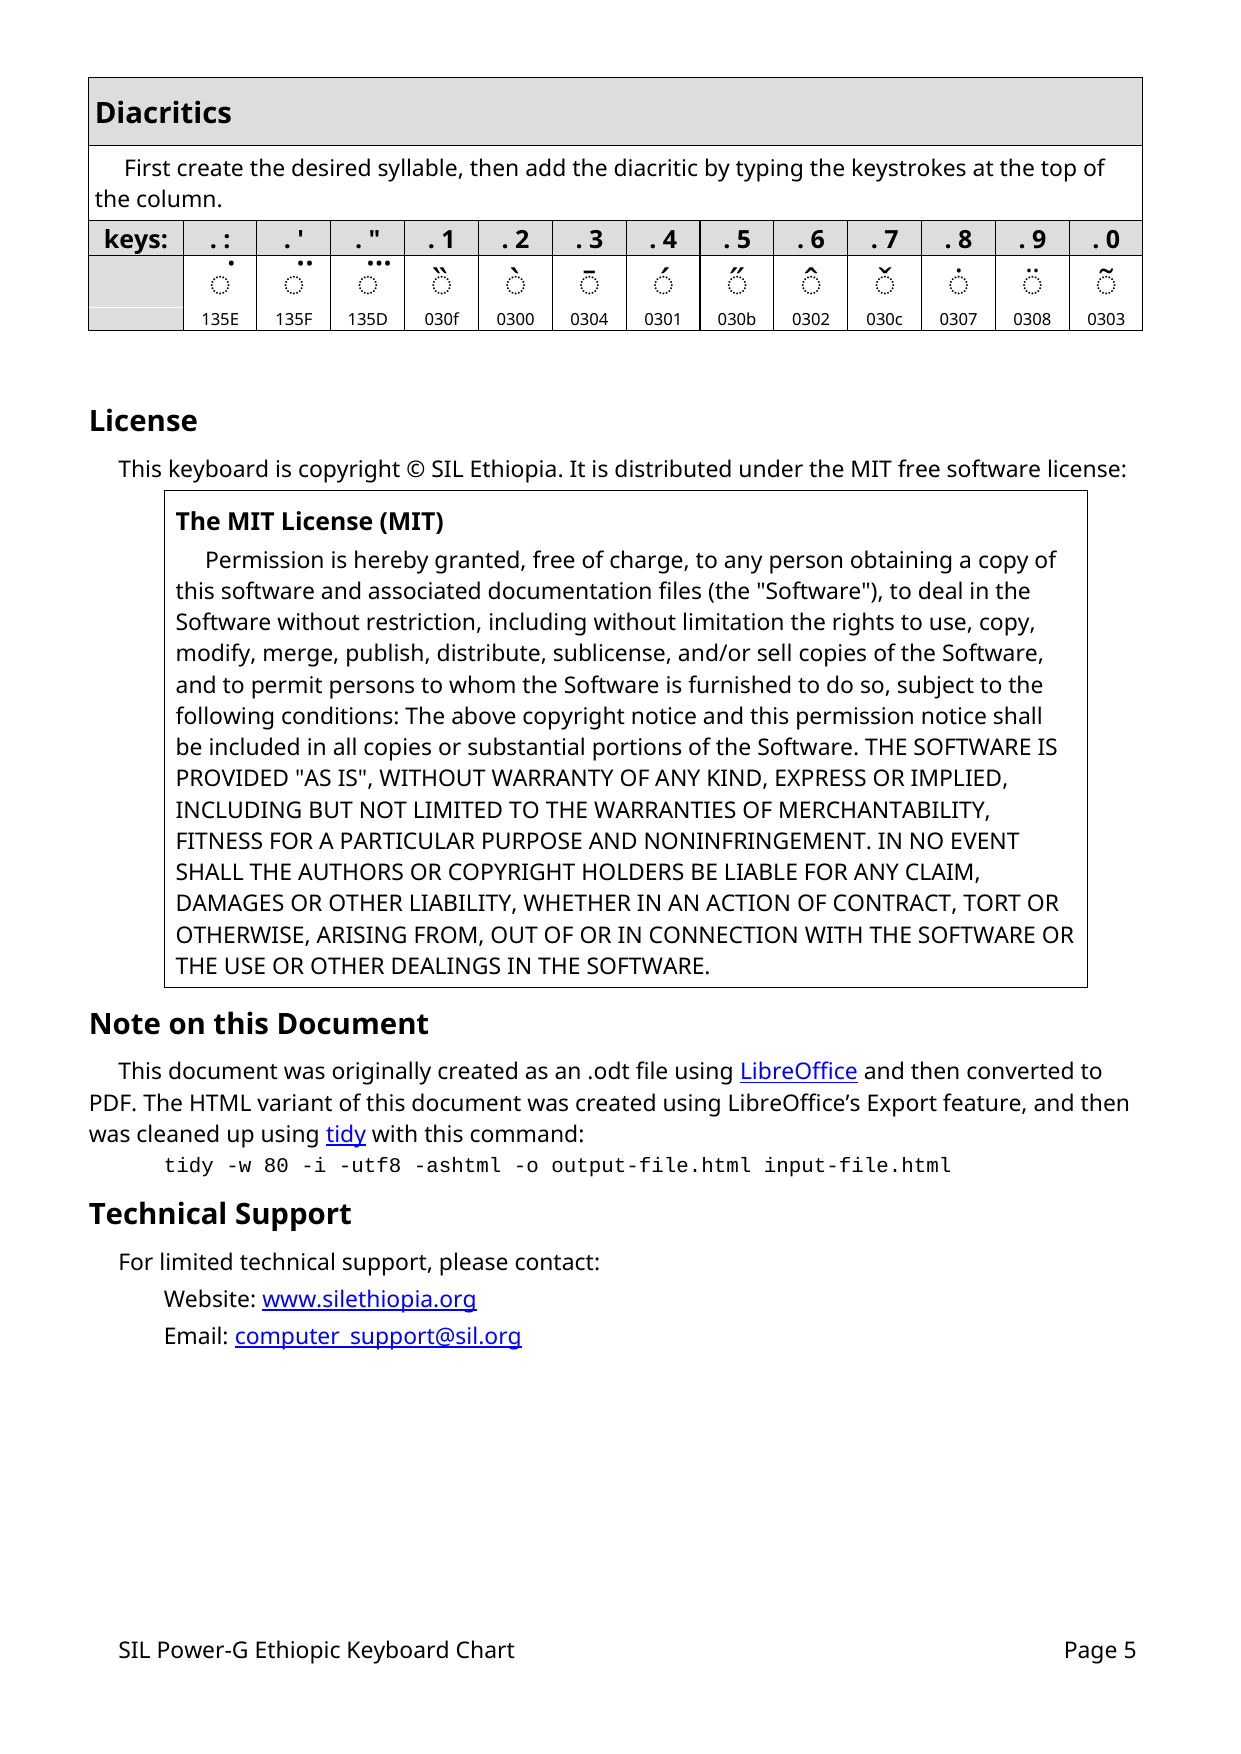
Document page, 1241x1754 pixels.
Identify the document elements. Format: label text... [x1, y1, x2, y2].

table_cell ◌̃ [1070, 256, 1142, 307]
text Email: computer_support@sil.org [88, 1303, 1152, 1334]
table_cell ◌́ [627, 256, 699, 307]
table_cell [89, 308, 183, 330]
table_cell ◌፝ [331, 256, 404, 307]
table_cell ◌፟ [257, 256, 330, 307]
table_cell 0307 [922, 308, 995, 330]
table_cell . 6 [774, 221, 847, 255]
table_cell . : [184, 221, 256, 255]
text This keyboard is copyright © SIL Ethiopia. It is distributed under the MIT free software license: [88, 436, 1152, 467]
table_cell 0301 [627, 308, 699, 330]
table_cell 0308 [996, 308, 1069, 330]
text tidy -w 80 -i -utf8 -ashtml -o output-file.html input-file.html [88, 1137, 1152, 1161]
table_cell 0302 [774, 308, 847, 330]
table_cell 0304 [553, 308, 626, 330]
table_cell [89, 256, 183, 307]
table_cell First create the desired syllable, then add the diacritic by typing the keystrokes at the top of the column. [89, 146, 1142, 220]
table_cell . 2 [479, 221, 552, 255]
table_header The MIT License (MIT) Permission is hereby granted, free of charge, to any person obtaining a copy of this software and associated documentation files (the "Software"), to deal in the Software without restriction, including without limitation the rights to use, copy, modify, merge, publish, distribute, sublicense, and/or sell copies of the Software, and to permit persons to whom the Software is furnished to do so, subject to the following conditions: The above copyright notice and this permission notice shall be included in all copies or substantial portions of the Software. THE SOFTWARE IS PROVIDED "AS IS", WITHOUT WARRANTY OF ANY KIND, EXPRESS OR IMPLIED, INCLUDING BUT NOT LIMITED TO THE WARRANTIES OF MERCHANTABILITY, FITNESS FOR A PARTICULAR PURPOSE AND NONINFRINGEMENT. IN NO EVENT SHALL THE AUTHORS OR COPYRIGHT HOLDERS BE LIABLE FOR ANY CLAIM, DAMAGES OR OTHER LIABILITY, WHETHER IN AN ACTION OF CONTRACT, TORT OR OTHERWISE, ARISING FROM, OUT OF OR IN CONNECTION WITH THE SOFTWARE OR THE USE OR OTHER DEALINGS IN THE SOFTWARE. [165, 474, 1087, 970]
table_cell . 3 [553, 221, 626, 255]
table_cell . 8 [922, 221, 995, 255]
table_cell . 9 [996, 221, 1069, 255]
subtitle Technical Support [88, 1176, 1152, 1216]
table_cell 030b [701, 308, 773, 330]
table_cell ◌̄ [553, 256, 626, 307]
table_header Diacritics [89, 78, 1142, 145]
table_cell . 7 [848, 221, 921, 255]
table_cell 135D [331, 308, 404, 330]
table_cell 030f [405, 308, 478, 330]
table_cell ◌̋ [701, 256, 773, 307]
table_cell ◌̀ [479, 256, 552, 307]
subtitle Note on this Document [88, 985, 1152, 1025]
table_cell ◌̈ [996, 256, 1069, 307]
table_cell ◌̂ [774, 256, 847, 307]
text This document was originally created as an .odt file using LibreOffice and then converted to PDF. The HTML variant of this document was created using LibreOffice’s Export feature, and then was cleaned up using tidy with this command: [88, 1038, 1152, 1132]
table_cell . 0 [1070, 221, 1142, 255]
text For limited technical support, please contact: [88, 1228, 1152, 1259]
table_cell . " [331, 221, 404, 255]
table_cell 135E [184, 308, 256, 330]
table_cell . 5 [701, 221, 773, 255]
table_cell keys: [89, 221, 183, 255]
table_cell . 1 [405, 221, 478, 255]
table_cell 030c [848, 308, 921, 330]
table_cell 135F [257, 308, 330, 330]
table_cell . ' [257, 221, 330, 255]
table_cell ◌̏ [405, 256, 478, 307]
table_cell ◌̌ [848, 256, 921, 307]
text Website: www.silethiopia.org [88, 1265, 1152, 1297]
subtitle License [88, 398, 1152, 429]
table_cell ◌̇ [922, 256, 995, 307]
table_cell . 4 [627, 221, 699, 255]
table_cell ◌፞ [184, 256, 256, 307]
table_cell 0303 [1070, 308, 1142, 330]
table_cell 0300 [479, 308, 552, 330]
